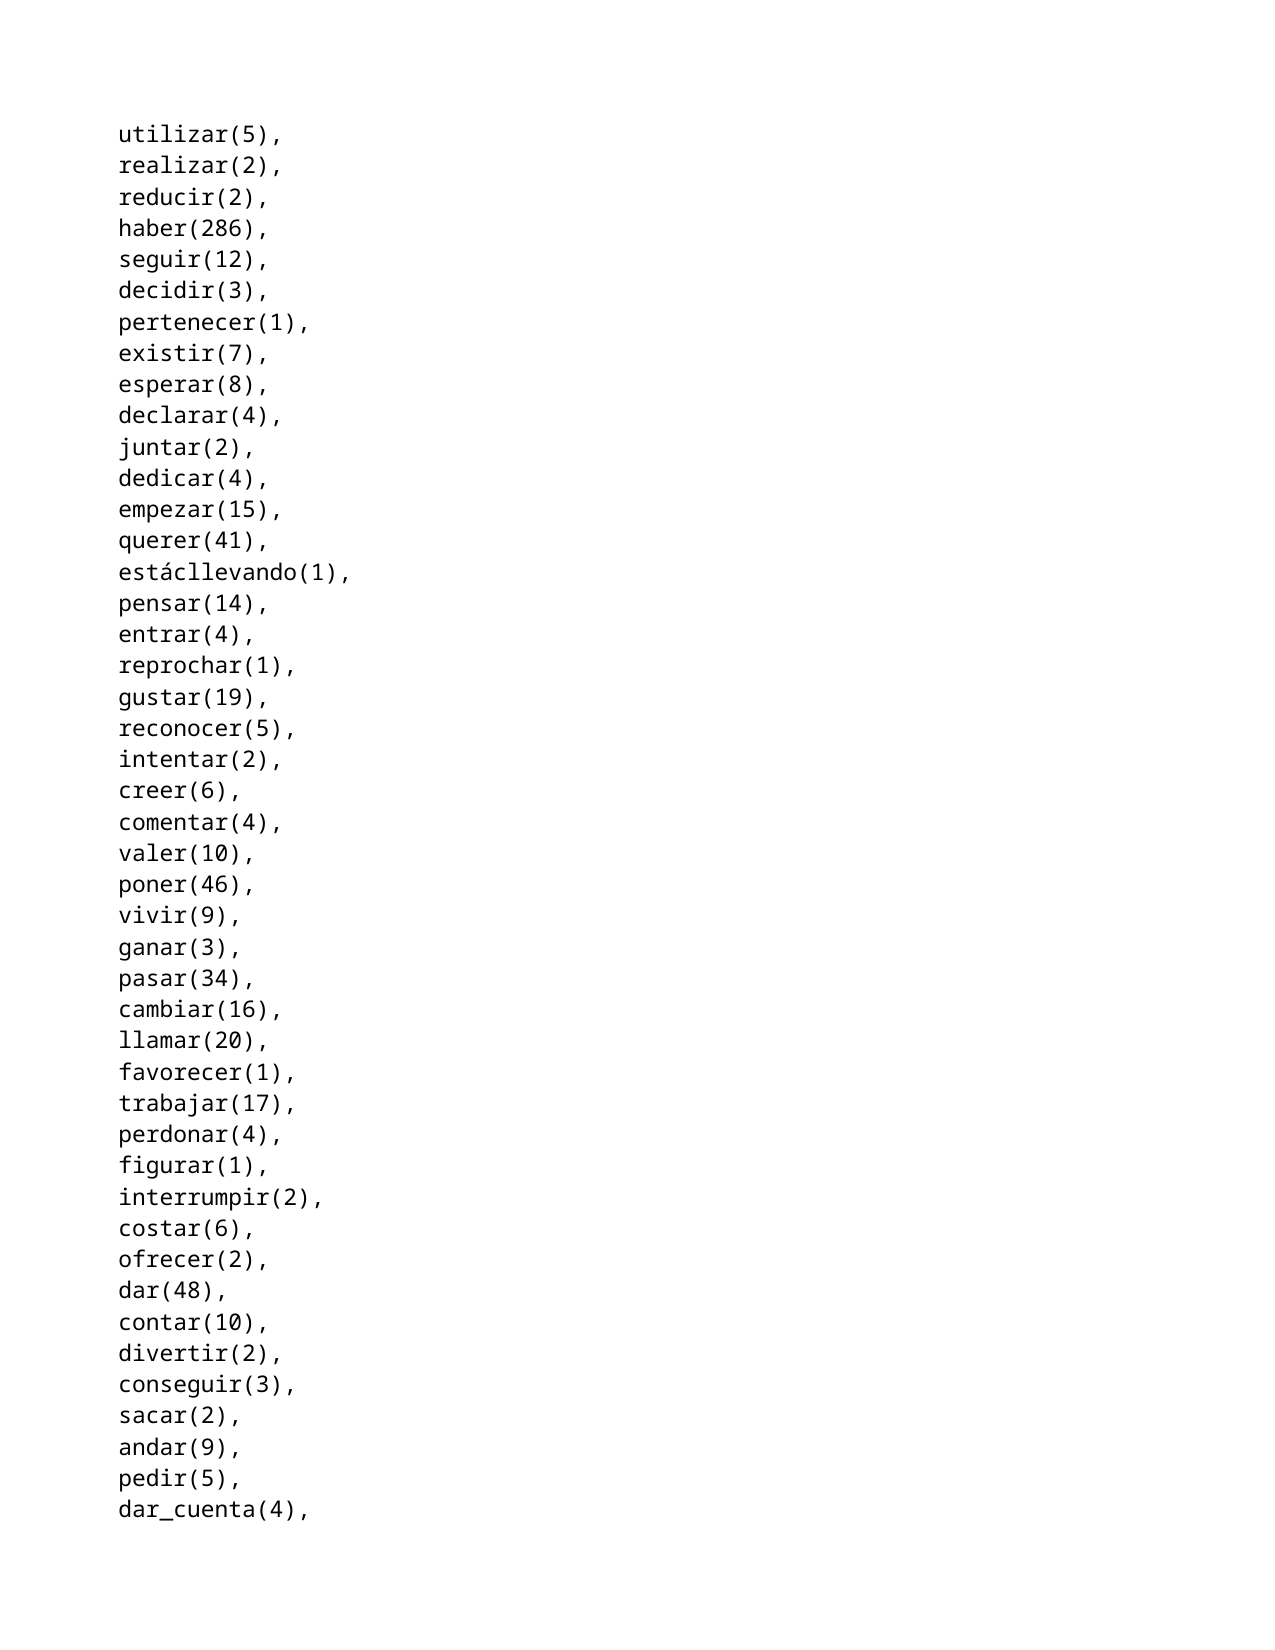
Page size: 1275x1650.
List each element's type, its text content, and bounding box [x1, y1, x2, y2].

text interrumpir(2), [118, 1181, 1157, 1212]
text seguir(12), [118, 243, 1157, 274]
text contar(10), [118, 1306, 1157, 1337]
text pertenecer(1), [118, 306, 1157, 337]
text valer(10), [118, 837, 1157, 868]
text pensar(14), [118, 587, 1157, 618]
text costar(6), [118, 1212, 1157, 1243]
text divertir(2), [118, 1337, 1157, 1368]
text querer(41), [118, 524, 1157, 556]
text reprochar(1), [118, 649, 1157, 681]
text pasar(34), [118, 962, 1157, 993]
text juntar(2), [118, 431, 1157, 462]
text comentar(4), [118, 806, 1157, 837]
text estácllevando(1), [118, 556, 1157, 587]
text entrar(4), [118, 618, 1157, 649]
text vivir(9), [118, 899, 1157, 931]
text perdonar(4), [118, 1118, 1157, 1149]
text creer(6), [118, 774, 1157, 806]
text existir(7), [118, 337, 1157, 368]
text poner(46), [118, 868, 1157, 899]
text esperar(8), [118, 368, 1157, 399]
text dar(48), [118, 1274, 1157, 1306]
text llamar(20), [118, 1024, 1157, 1056]
text decidir(3), [118, 274, 1157, 306]
text dar_cuenta(4), [118, 1493, 1157, 1524]
text reducir(2), [118, 181, 1157, 212]
text dedicar(4), [118, 462, 1157, 493]
text pedir(5), [118, 1462, 1157, 1493]
text andar(9), [118, 1431, 1157, 1462]
text ofrecer(2), [118, 1243, 1157, 1274]
text intentar(2), [118, 743, 1157, 774]
text trabajar(17), [118, 1087, 1157, 1118]
text utilizar(5), [118, 118, 1157, 149]
text reconocer(5), [118, 712, 1157, 743]
text sacar(2), [118, 1399, 1157, 1431]
text realizar(2), [118, 149, 1157, 181]
text empezar(15), [118, 493, 1157, 524]
text figurar(1), [118, 1149, 1157, 1181]
text ganar(3), [118, 931, 1157, 962]
text conseguir(3), [118, 1368, 1157, 1399]
text declarar(4), [118, 399, 1157, 431]
text gustar(19), [118, 681, 1157, 712]
text haber(286), [118, 212, 1157, 243]
text favorecer(1), [118, 1056, 1157, 1087]
text cambiar(16), [118, 993, 1157, 1024]
